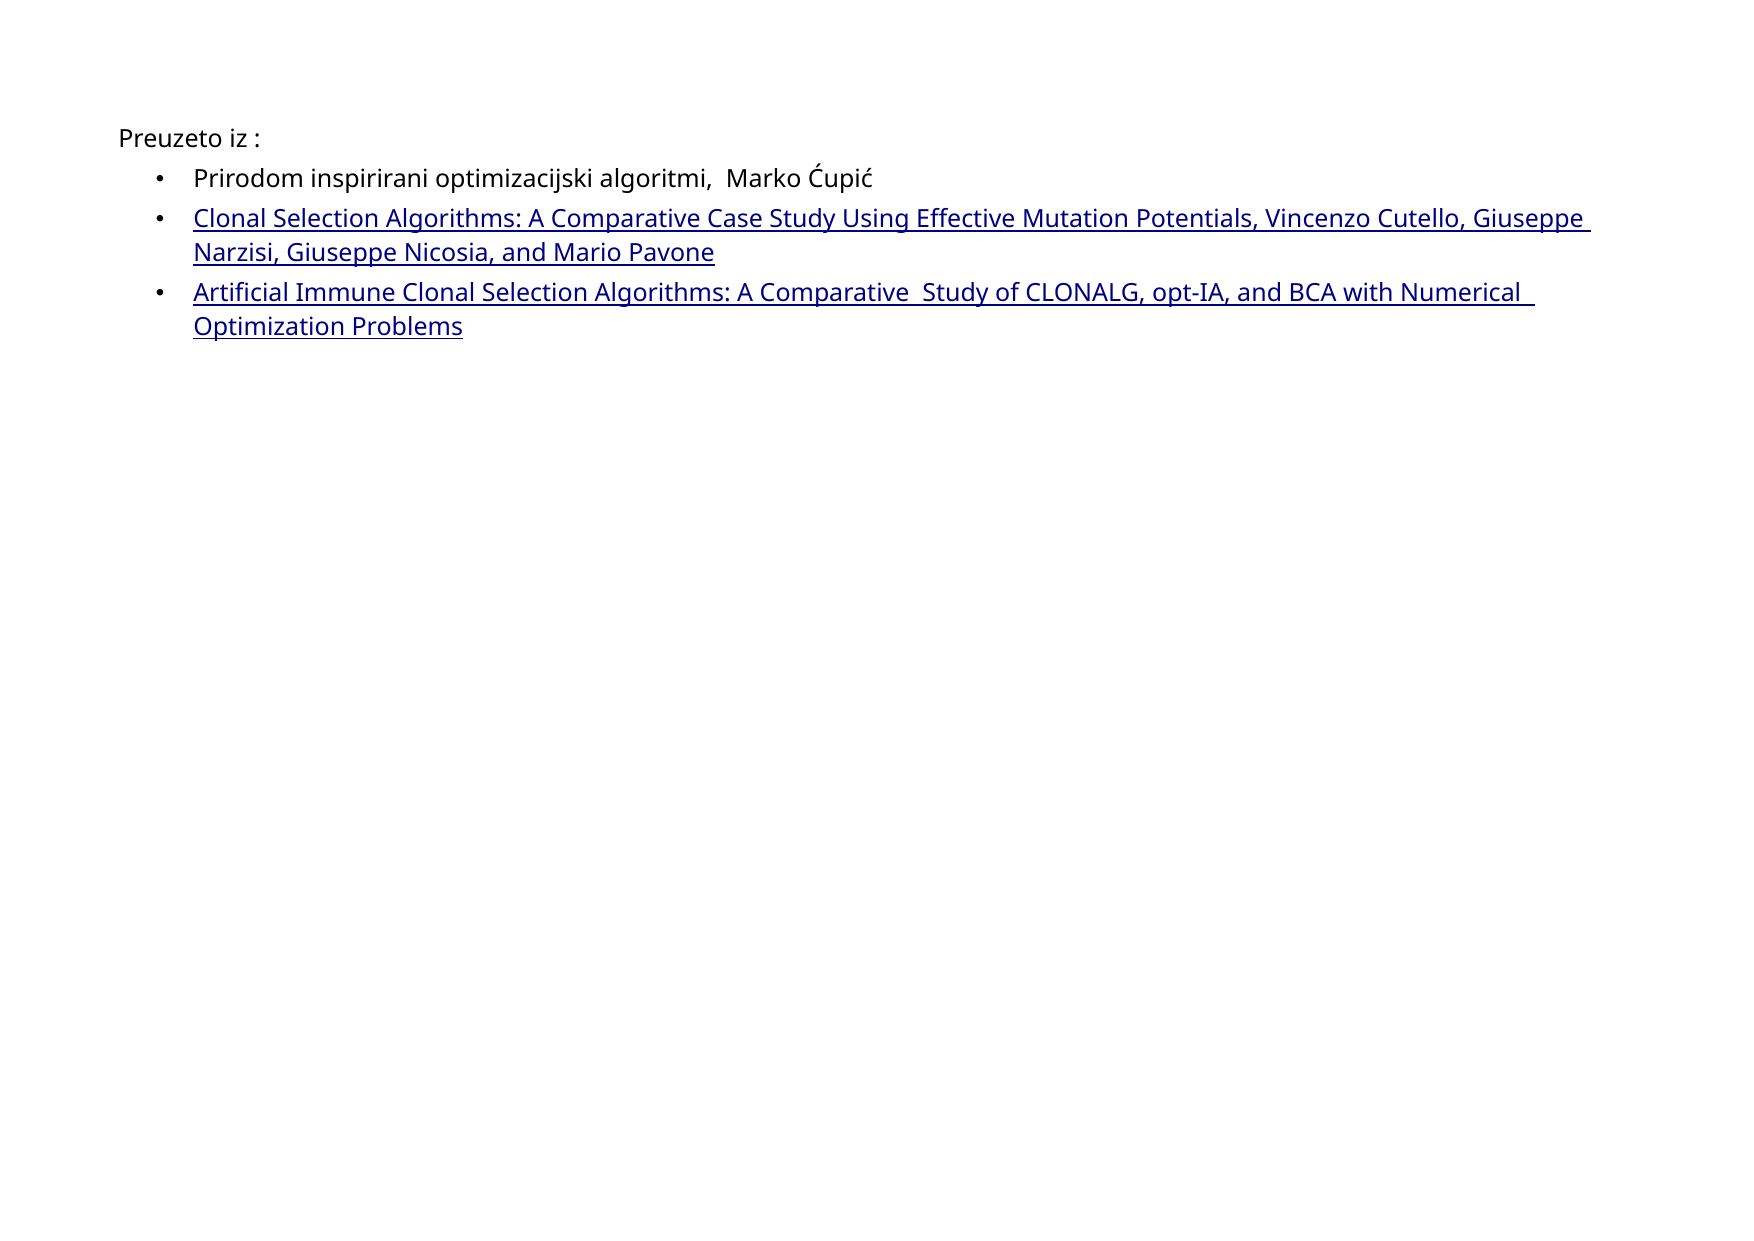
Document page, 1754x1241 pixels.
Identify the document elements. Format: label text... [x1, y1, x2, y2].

text Preuzeto iz : [118, 121, 1636, 155]
list Prirodom inspirirani optimizacijski algoritmi, Marko Ćupić [156, 161, 1636, 195]
list Artificial Immune Clonal Selection Algorithms: A Comparative Study of CLONALG, opt-IA, and BCA with Numerical Optimization Problems [156, 275, 1636, 343]
list Clonal Selection Algorithms: A Comparative Case Study Using Eﬀective Mutation Potentials, Vincenzo Cutello, Giuseppe Narzisi, Giuseppe Nicosia, and Mario Pavone [156, 201, 1636, 269]
